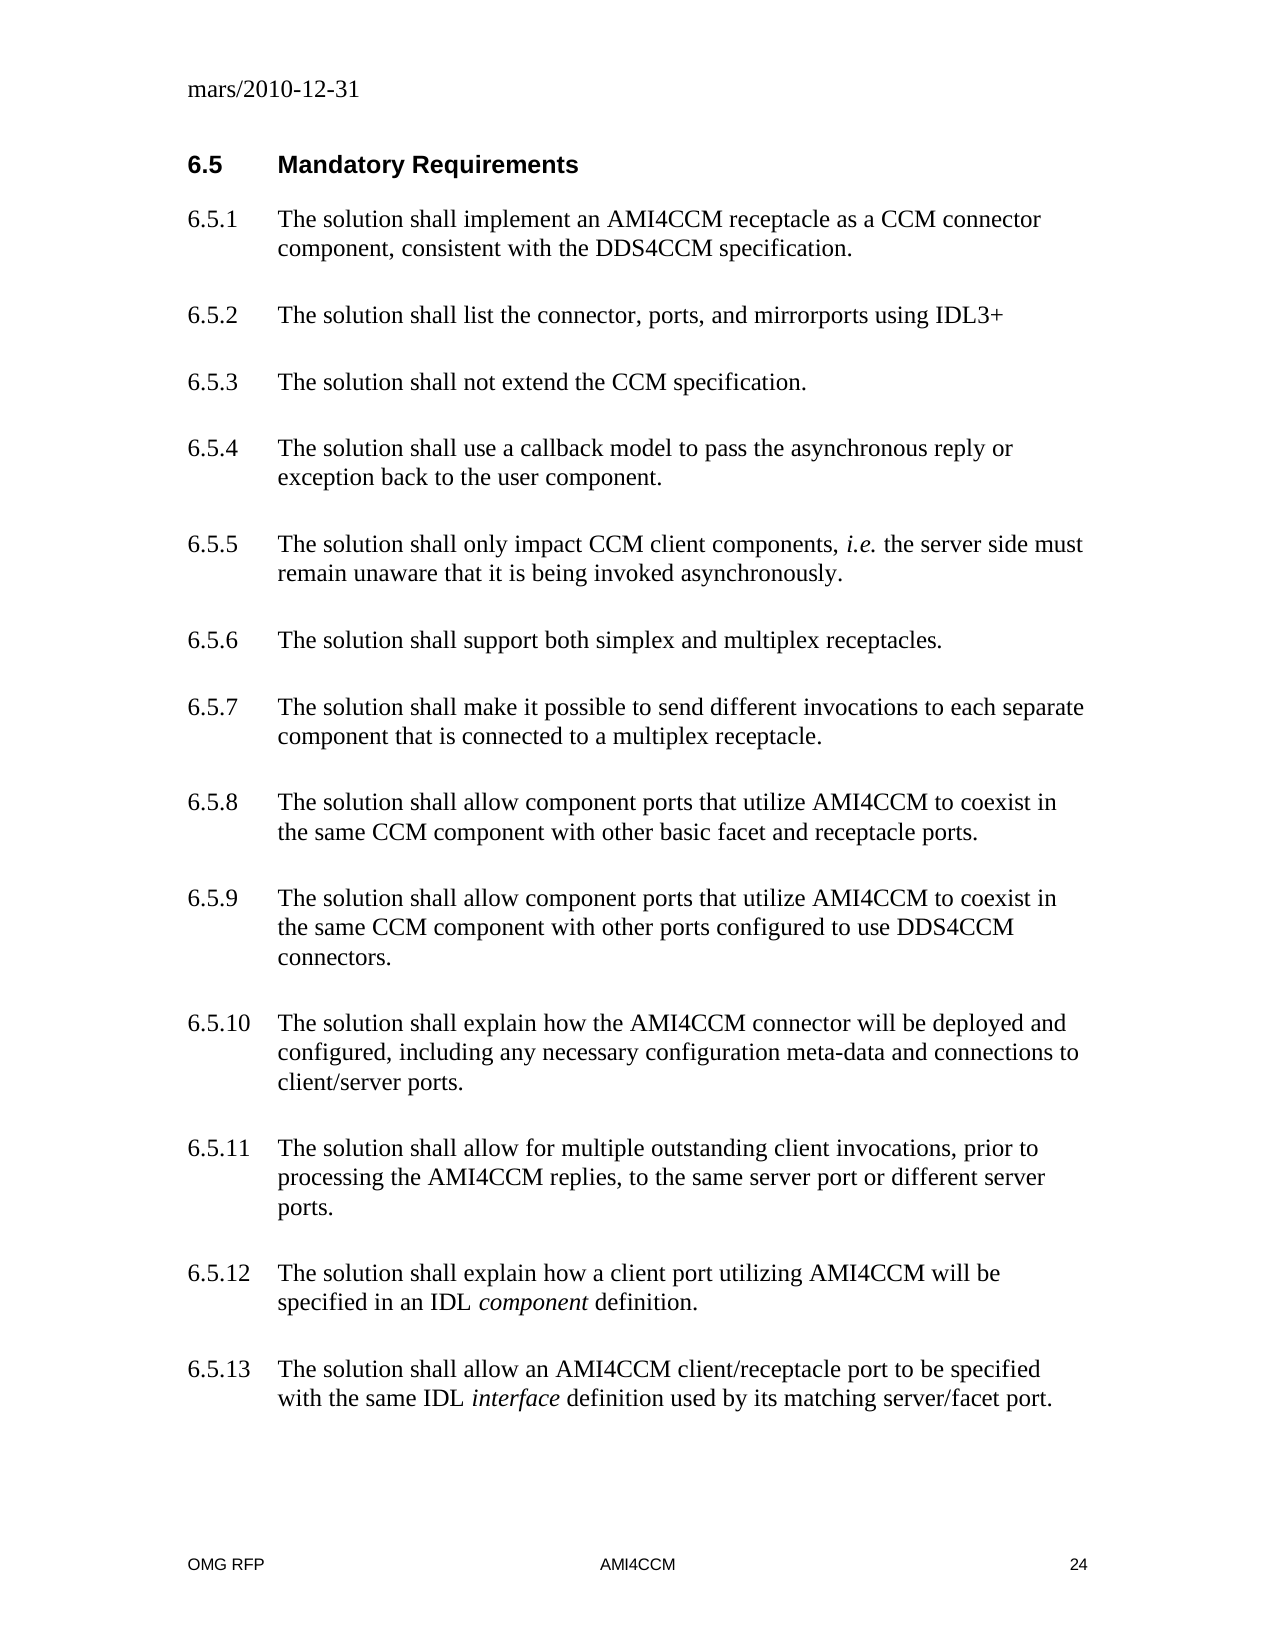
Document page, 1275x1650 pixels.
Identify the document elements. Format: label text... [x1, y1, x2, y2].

subtitle The solution shall allow component ports that utilize AMI4CCM to coexist in the same CCM component with other ports configured to use DDS4CCM connectors. [187, 883, 1087, 971]
subtitle The solution shall implement an AMI4CCM receptacle as a CCM connector component, consistent with the DDS4CCM specification. [187, 204, 1087, 262]
subtitle The solution shall only impact CCM client components, i.e. the server side must remain unaware that it is being invoked asynchronously. [187, 529, 1087, 587]
subtitle Mandatory Requirements [187, 150, 1087, 179]
subtitle The solution shall not extend the CCM specification. [187, 367, 1087, 396]
subtitle The solution shall make it possible to send different invocations to each separate component that is connected to a multiplex receptacle. [187, 692, 1087, 750]
subtitle The solution shall list the connector, ports, and mirrorports using IDL3+ [187, 300, 1087, 329]
subtitle The solution shall use a callback model to pass the asynchronous reply or exception back to the user component. [187, 433, 1087, 492]
subtitle The solution shall allow an AMI4CCM client/receptacle port to be specified with the same IDL interface definition used by its matching server/facet port. [187, 1354, 1087, 1412]
subtitle The solution shall explain how a client port utilizing AMI4CCM will be specified in an IDL component definition. [187, 1258, 1087, 1317]
subtitle The solution shall support both simplex and multiplex receptacles. [187, 625, 1087, 654]
subtitle The solution shall allow component ports that utilize AMI4CCM to coexist in the same CCM component with other basic facet and receptacle ports. [187, 787, 1087, 846]
subtitle The solution shall allow for multiple outstanding client invocations, prior to processing the AMI4CCM replies, to the same server port or different server ports. [187, 1133, 1087, 1221]
subtitle The solution shall explain how the AMI4CCM connector will be deployed and configured, including any necessary configuration meta-data and connections to client/server ports. [187, 1008, 1087, 1096]
